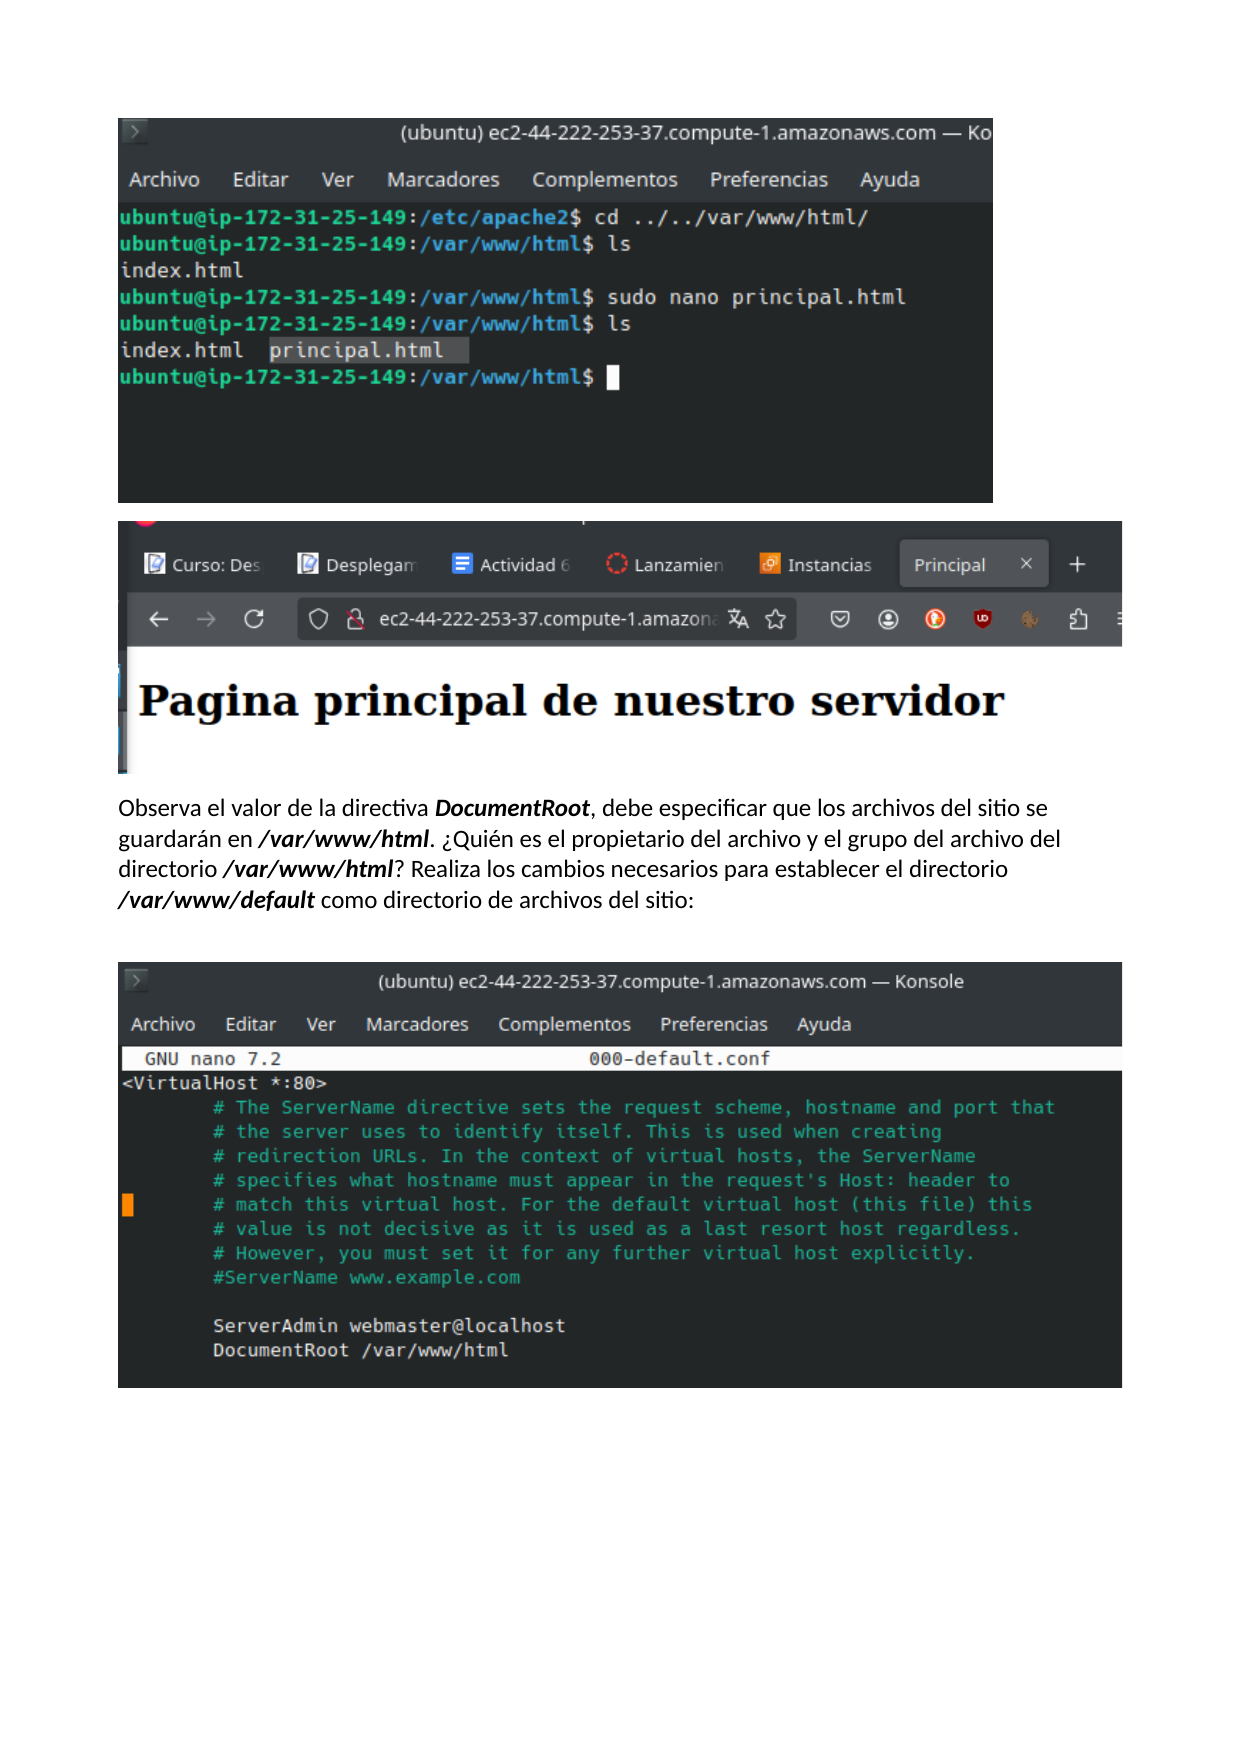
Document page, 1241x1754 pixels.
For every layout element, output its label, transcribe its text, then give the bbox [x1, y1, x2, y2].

picture [118, 118, 993, 503]
picture [118, 962, 1123, 1388]
text Observa el valor de la directiva DocumentRoot, debe especificar que los archivos del sitio se guardarán en /var/www/html. ¿Quién es el propietario del archivo y el grupo del archivo del directorio /var/www/html? Realiza los cambios necesarios para establecer el directorio /var/www/default como directorio de archivos del sitio: [118, 792, 1122, 914]
picture [118, 521, 1123, 774]
